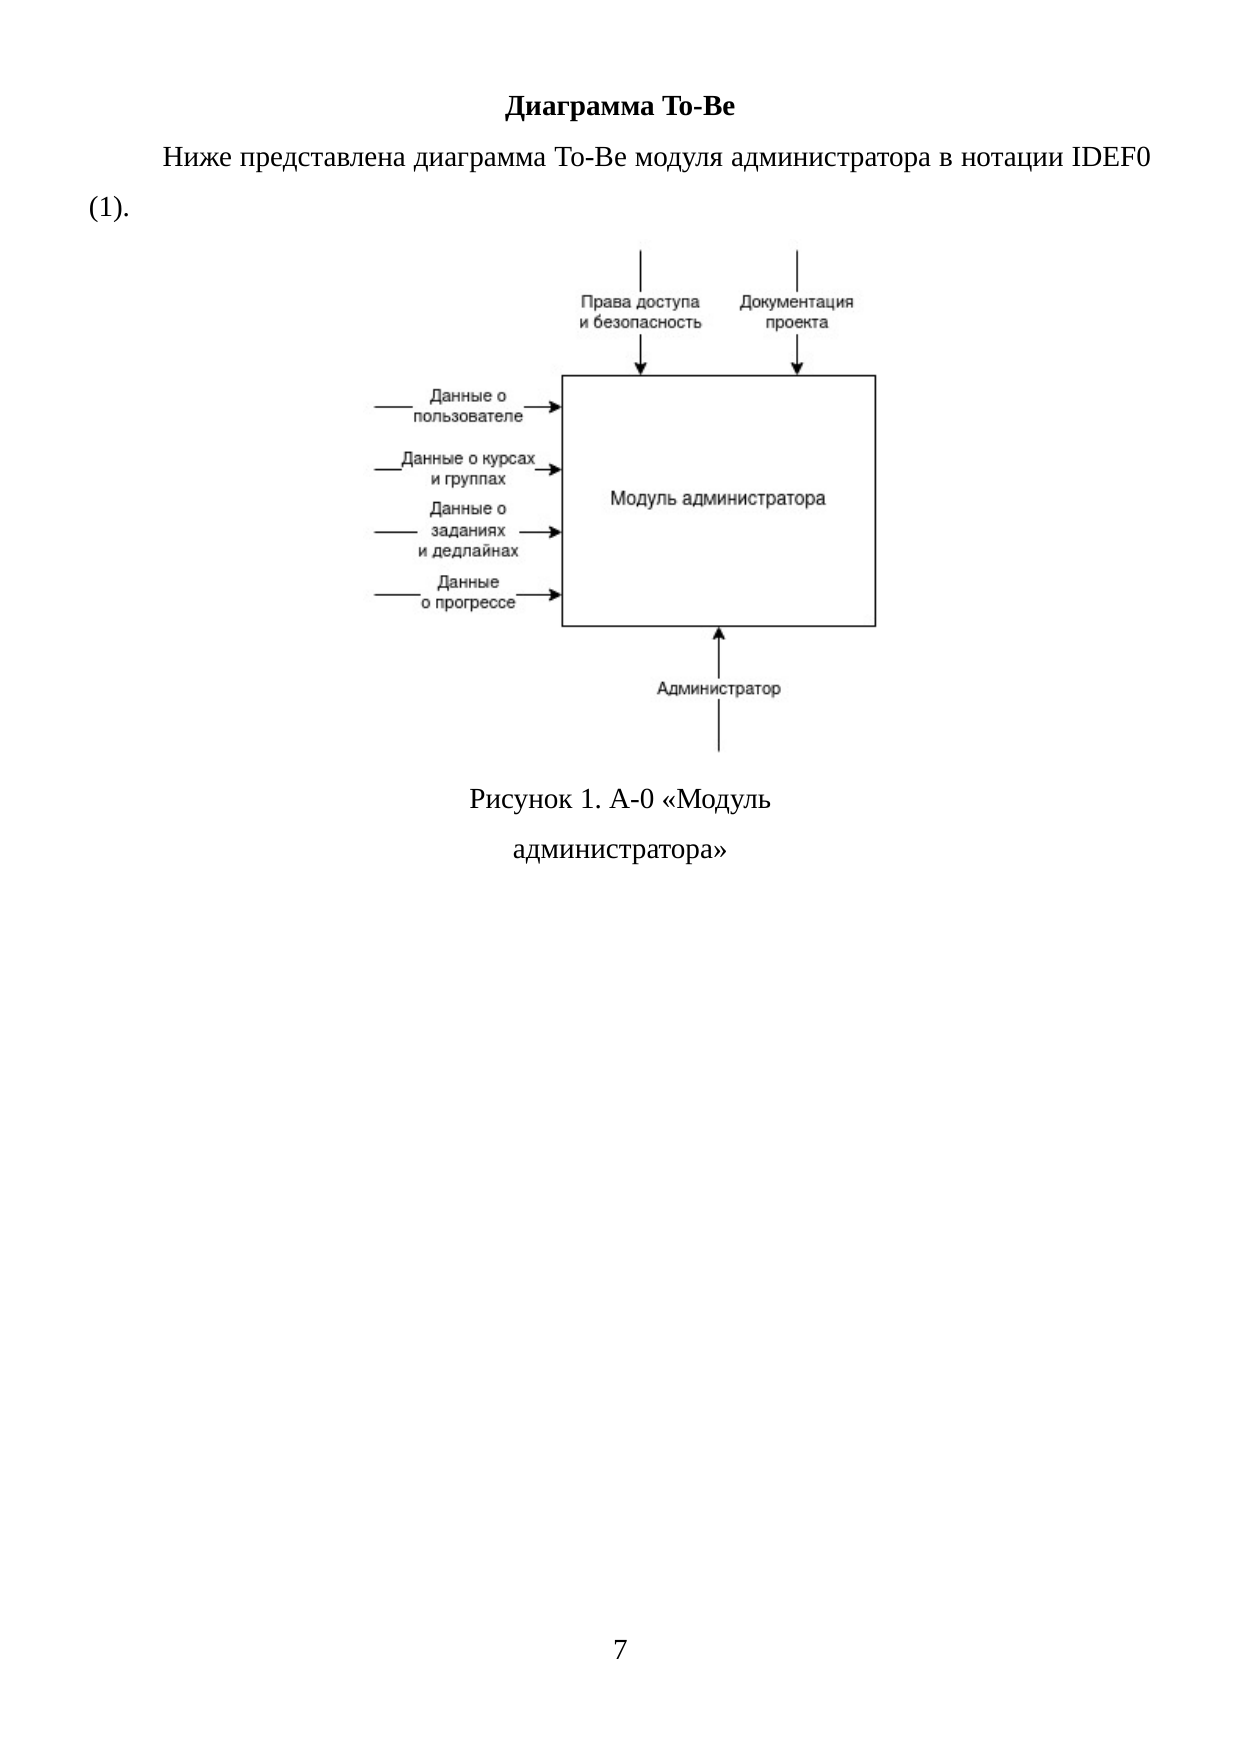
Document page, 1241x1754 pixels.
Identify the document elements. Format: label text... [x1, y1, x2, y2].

text Рисунок 1. А-0 «Модуль администратора» [363, 765, 877, 865]
text Ниже представлена диаграмма To-Be модуля администратора в нотации IDEF0 (Рисунок 1). [88, 139, 1152, 223]
picture [363, 239, 878, 765]
subtitle Диаграмма To-Be [88, 88, 1152, 122]
